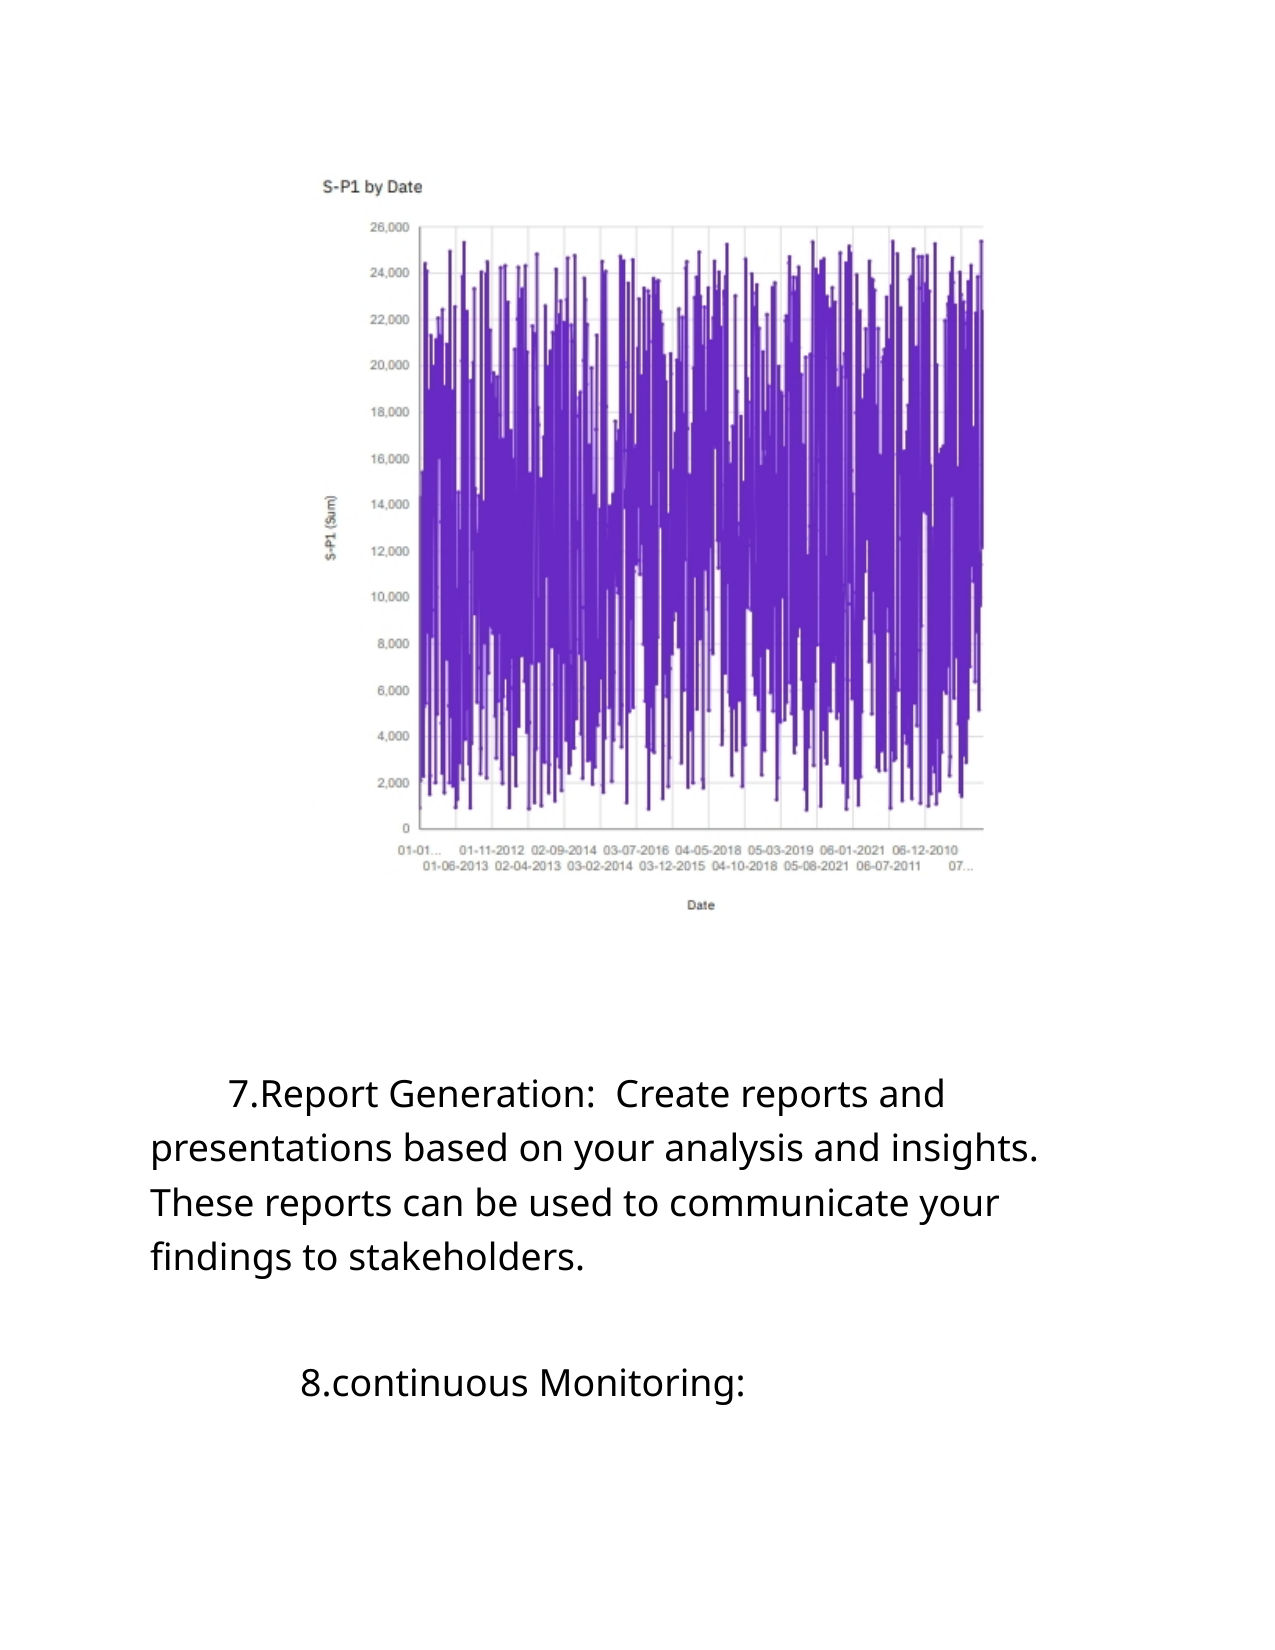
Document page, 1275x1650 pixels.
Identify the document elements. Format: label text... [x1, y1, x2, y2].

text 7.Report Generation: Create reports and presentations based on your analysis and insights. These reports can be used to communicate your findings to stakeholders. [150, 1067, 1125, 1282]
list 8.continuous Monitoring: [300, 1356, 1125, 1407]
